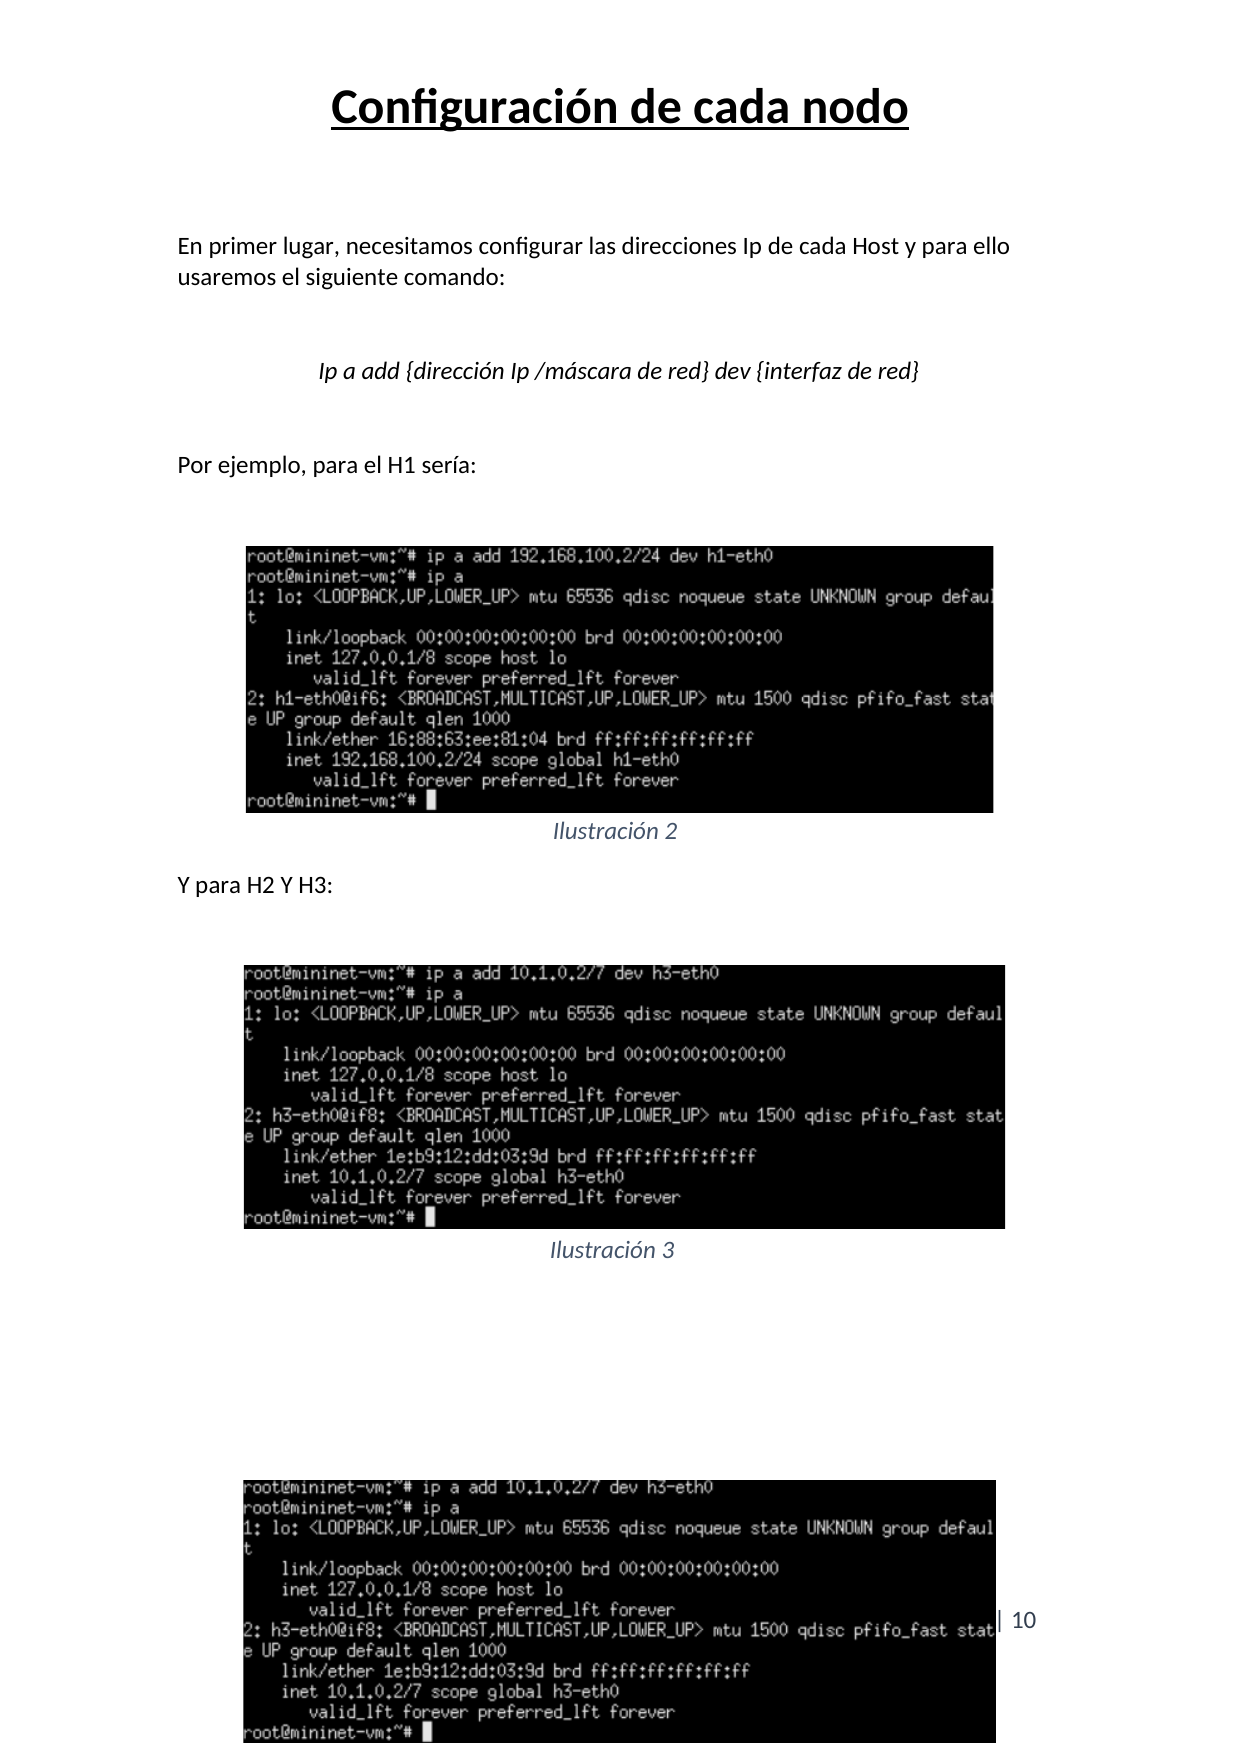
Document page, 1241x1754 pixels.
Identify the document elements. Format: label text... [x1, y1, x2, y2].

text Y para H2 Y H3: [177, 869, 1063, 900]
text En primer lugar, necesitamos configurar las direcciones Ip de cada Host y para ello usaremos el siguiente comando: [177, 230, 1063, 291]
text Ip a add {dirección Ip /máscara de red} dev {interfaz de red} [177, 355, 1063, 386]
text Por ejemplo, para el H1 sería: [177, 450, 1063, 480]
text Ilustración 2 [553, 815, 688, 846]
text Configuración de cada nodo [177, 75, 1063, 136]
text Ilustración 3 [549, 1234, 691, 1264]
